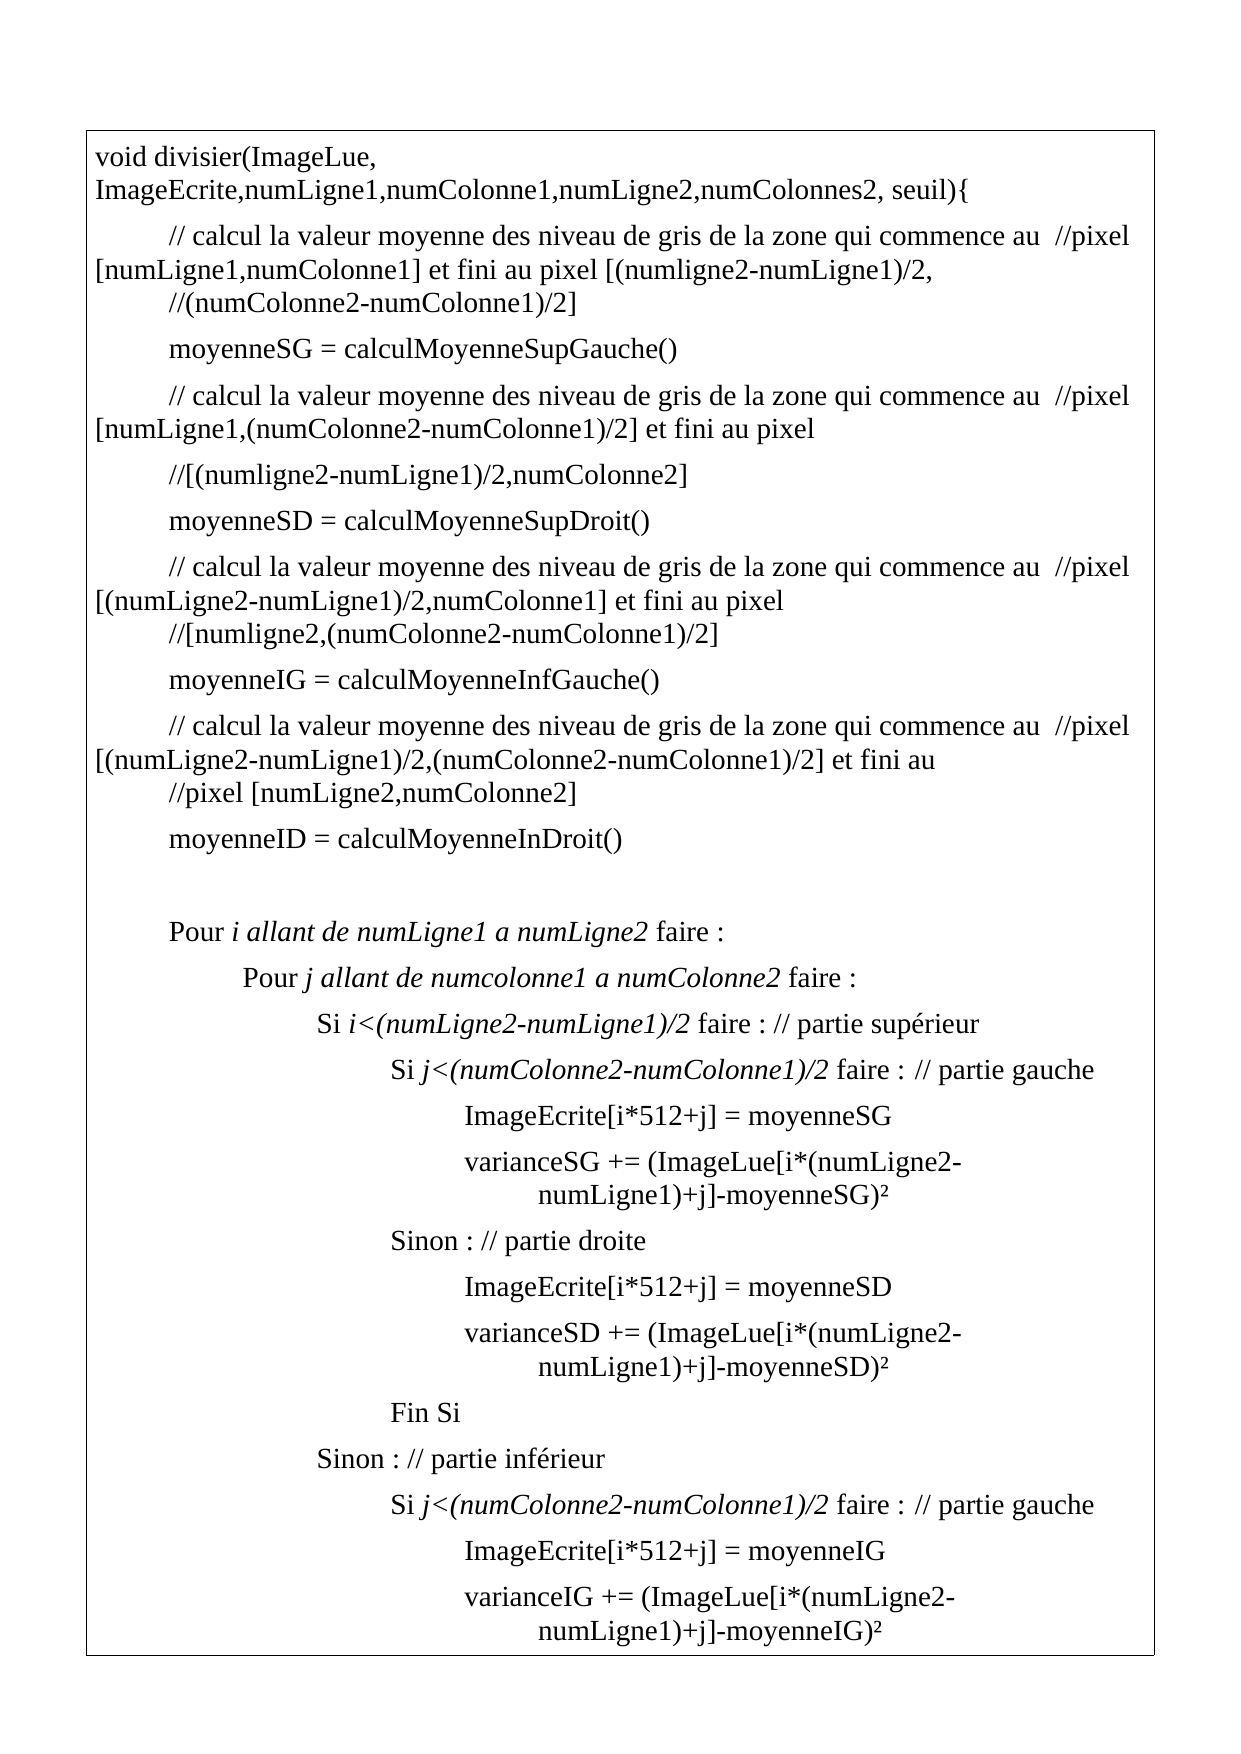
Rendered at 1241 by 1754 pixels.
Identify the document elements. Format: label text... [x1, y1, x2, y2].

text varianceSG += (ImageLue[i*(numLigne2- numLigne1)+j]-moyenneSG)² [95, 1144, 1145, 1211]
text // calcul la valeur moyenne des niveau de gris de la zone qui commence au //pixel [numLigne1,(numColonne2-numColonne1)/2] et fini au pixel [95, 378, 1145, 445]
text Pour i allant de numLigne1 a numLigne2 faire : [95, 914, 1145, 947]
text //[(numligne2-numLigne1)/2,numColonne2] [95, 457, 1145, 491]
text moyenneID = calculMoyenneInDroit() [95, 822, 1145, 855]
text moyenneIG = calculMoyenneInfGauche() [95, 662, 1145, 696]
text ImageEcrite[i*512+j] = moyenneSD [95, 1269, 1145, 1303]
text Pour j allant de numcolonne1 a numColonne2 faire : [95, 960, 1145, 993]
text Si i<(numLigne2-numLigne1)/2 faire : // partie supérieur [95, 1006, 1145, 1039]
text Sinon : // partie inférieur [95, 1441, 1145, 1475]
text Si j<(numColonne2-numColonne1)/2 faire : // partie gauche [95, 1487, 1145, 1521]
text varianceIG += (ImageLue[i*(numLigne2- numLigne1)+j]-moyenneIG)² [95, 1579, 1145, 1646]
text // calcul la valeur moyenne des niveau de gris de la zone qui commence au //pixel [(numLigne2-numLigne1)/2,numColonne1] et fini au pixel [95, 549, 1145, 616]
text Sinon : // partie droite [95, 1223, 1145, 1257]
text moyenneSG = calculMoyenneSupGauche() [95, 332, 1145, 365]
text Fin Si [95, 1395, 1145, 1429]
text void divisier(ImageLue, ImageEcrite,numLigne1,numColonne1,numLigne2,numColonnes2, seuil){ [95, 139, 1145, 206]
text // calcul la valeur moyenne des niveau de gris de la zone qui commence au //pixel [(numLigne2-numLigne1)/2,(numColonne2-numColonne1)/2] et fini au [95, 708, 1145, 776]
text moyenneSD = calculMoyenneSupDroit() [95, 503, 1145, 537]
text //pixel [numLigne2,numColonne2] [95, 776, 1145, 809]
text // calcul la valeur moyenne des niveau de gris de la zone qui commence au //pixel [numLigne1,numColonne1] et fini au pixel [(numligne2-numLigne1)/2, //(numColonne2-numColonne1)/2] [95, 218, 1145, 319]
text //[numligne2,(numColonne2-numColonne1)/2] [95, 616, 1145, 650]
text ImageEcrite[i*512+j] = moyenneSG [95, 1098, 1145, 1131]
text ImageEcrite[i*512+j] = moyenneIG [95, 1533, 1145, 1567]
text varianceSD += (ImageLue[i*(numLigne2- numLigne1)+j]-moyenneSD)² [95, 1316, 1145, 1383]
text Si j<(numColonne2-numColonne1)/2 faire : // partie gauche [95, 1052, 1145, 1085]
